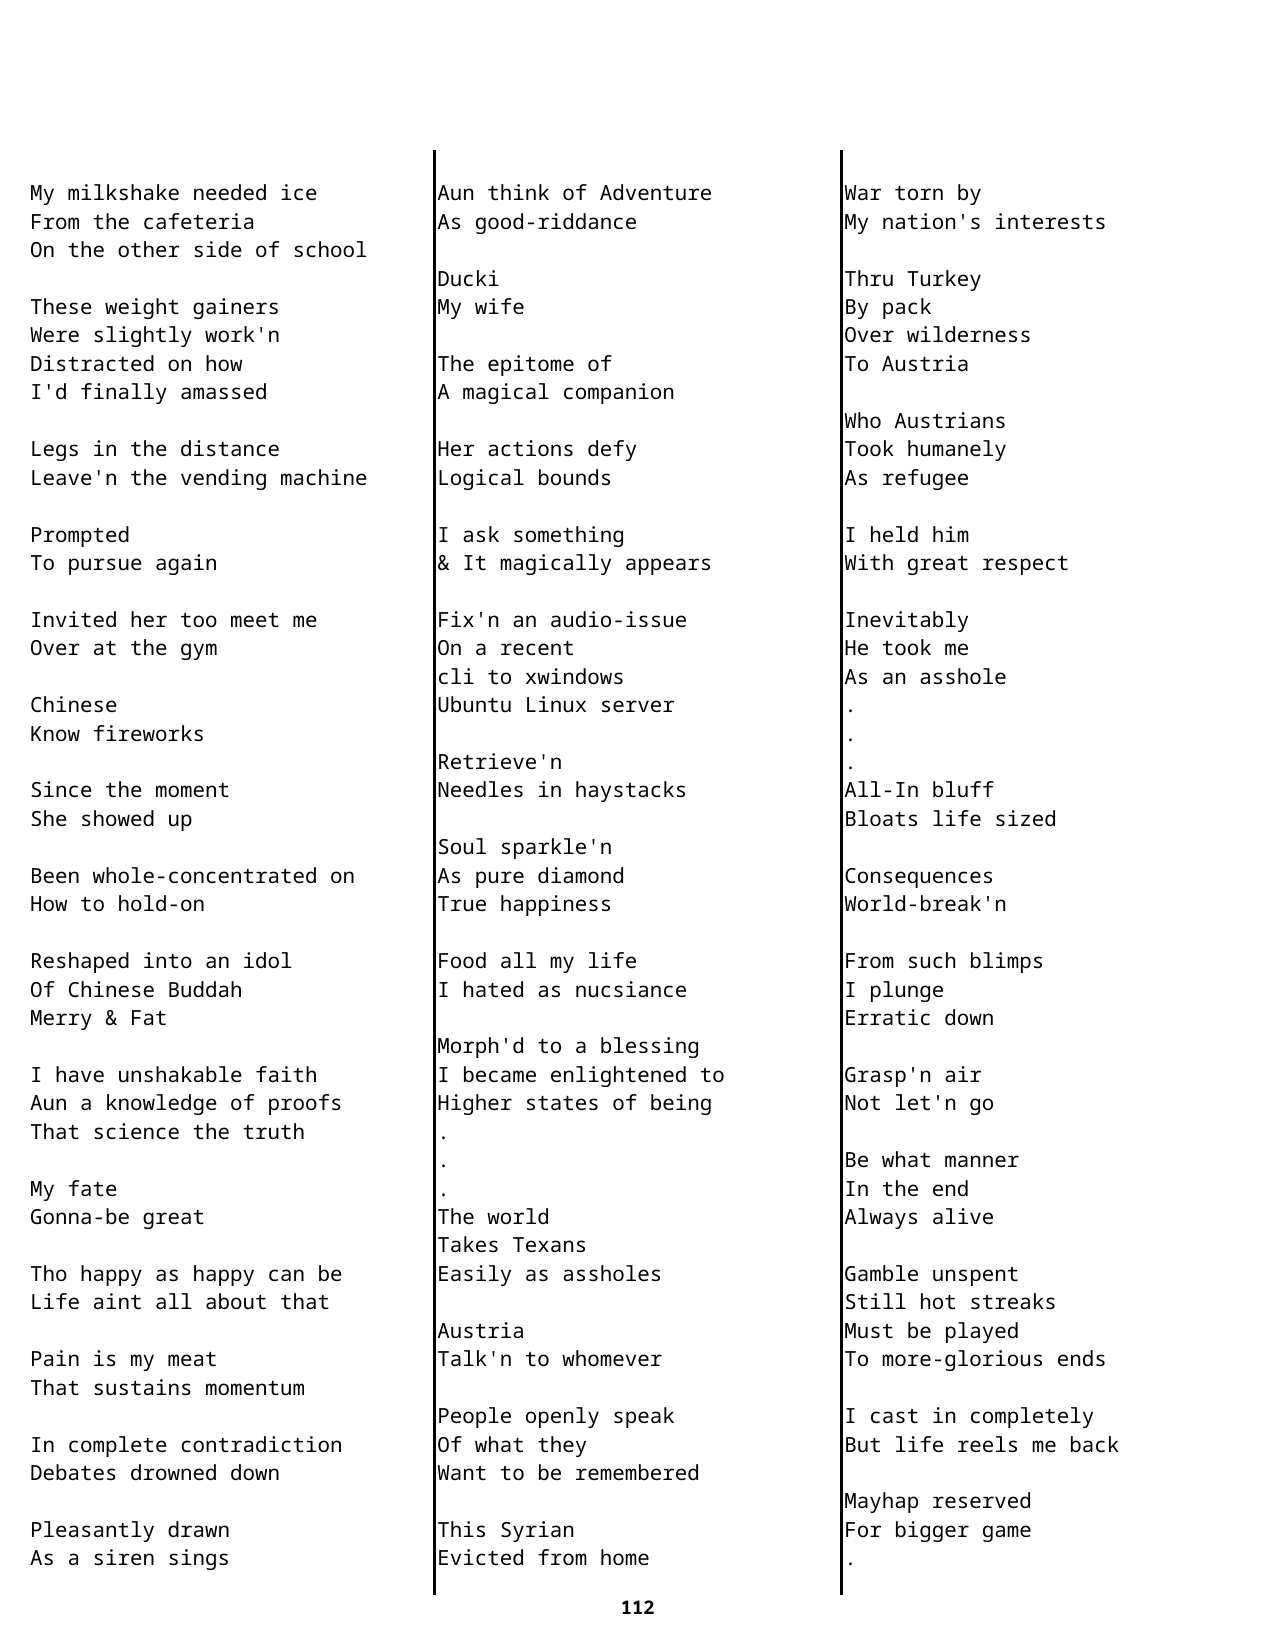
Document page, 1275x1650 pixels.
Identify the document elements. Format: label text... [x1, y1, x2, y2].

text Talk'n to whomever [437, 1344, 838, 1373]
text Debates drowned down [30, 1458, 431, 1487]
text Thru Turkey [844, 264, 1245, 292]
text cli to xwindows [437, 662, 838, 690]
text Gamble unspent [844, 1259, 1245, 1287]
text Logical bounds [437, 463, 838, 491]
text Her actions defy [437, 434, 838, 463]
text Aun a knowledge of proofs [30, 1088, 431, 1117]
text That science the truth [30, 1117, 431, 1145]
text Want to be remembered [437, 1458, 838, 1487]
text As a siren sings [30, 1543, 431, 1572]
text . [844, 747, 1245, 776]
text I'd finally amassed [30, 377, 431, 406]
text How to hold-on [30, 889, 431, 918]
text Leave'n the vending machine [30, 463, 431, 491]
text Tho happy as happy can be [30, 1259, 431, 1287]
text With great respect [844, 548, 1245, 577]
text From such blimps [844, 946, 1245, 975]
text Reshaped into an idol [30, 946, 431, 975]
text Were slightly work'n [30, 321, 431, 349]
text Higher states of being [437, 1088, 838, 1117]
text These weight gainers [30, 292, 431, 321]
text Easily as assholes [437, 1259, 838, 1287]
text . [844, 1543, 1245, 1572]
text Morph'd to a blessing [437, 1032, 838, 1060]
text As good-riddance [437, 207, 838, 235]
text . [844, 690, 1245, 719]
text Distracted on how [30, 349, 431, 377]
text Been whole-concentrated on [30, 861, 431, 889]
text Must be played [844, 1316, 1245, 1344]
text In complete contradiction [30, 1430, 431, 1458]
text Merry & Fat [30, 1003, 431, 1032]
text A magical companion [437, 377, 838, 406]
text To pursue again [30, 548, 431, 577]
text My milkshake needed ice [30, 178, 431, 207]
text Gonna-be great [30, 1202, 431, 1231]
text Erratic down [844, 1003, 1245, 1032]
text Fix'n an audio-issue [437, 605, 838, 633]
text The epitome of [437, 349, 838, 377]
text I plunge [844, 975, 1245, 1003]
text People openly speak [437, 1401, 838, 1430]
text I have unshakable faith [30, 1060, 431, 1088]
text . [437, 1117, 838, 1145]
text Since the moment [30, 776, 431, 804]
text Who Austrians [844, 406, 1245, 434]
text As refugee [844, 463, 1245, 491]
text Pleasantly drawn [30, 1515, 431, 1543]
text I cast in completely [844, 1401, 1245, 1430]
text I ask something [437, 520, 838, 548]
text Bloats life sized [844, 804, 1245, 832]
text Soul sparkle'n [437, 832, 838, 861]
text By pack [844, 292, 1245, 321]
text Ducki [437, 264, 838, 292]
text As an asshole [844, 662, 1245, 690]
text Over at the gym [30, 633, 431, 662]
text From the cafeteria [30, 207, 431, 235]
text Always alive [844, 1202, 1245, 1231]
text Inevitably [844, 605, 1245, 633]
text On the other side of school [30, 235, 431, 264]
text I held him [844, 520, 1245, 548]
text . [437, 1145, 838, 1174]
text Of Chinese Buddah [30, 975, 431, 1003]
text Over wilderness [844, 321, 1245, 349]
text Be what manner [844, 1145, 1245, 1174]
text In the end [844, 1174, 1245, 1202]
text Grasp'n air [844, 1060, 1245, 1088]
text Life aint all about that [30, 1287, 431, 1316]
text Of what they [437, 1430, 838, 1458]
text & It magically appears [437, 548, 838, 577]
text Takes Texans [437, 1231, 838, 1259]
text . [844, 719, 1245, 747]
text . [437, 1174, 838, 1202]
text He took me [844, 633, 1245, 662]
text Not let'n go [844, 1088, 1245, 1117]
text True happiness [437, 889, 838, 918]
text Consequences [844, 861, 1245, 889]
text She showed up [30, 804, 431, 832]
text Needles in haystacks [437, 776, 838, 804]
text All-In bluff [844, 776, 1245, 804]
text My fate [30, 1174, 431, 1202]
text To more-glorious ends [844, 1344, 1245, 1373]
text Aun think of Adventure [437, 178, 838, 207]
text To Austria [844, 349, 1245, 377]
text I hated as nucsiance [437, 975, 838, 1003]
text Took humanely [844, 434, 1245, 463]
text But life reels me back [844, 1430, 1245, 1458]
text Retrieve'n [437, 747, 838, 776]
text Mayhap reserved [844, 1487, 1245, 1515]
text Ubuntu Linux server [437, 690, 838, 719]
text That sustains momentum [30, 1373, 431, 1401]
text On a recent [437, 633, 838, 662]
text Know fireworks [30, 719, 431, 747]
text War torn by [844, 178, 1245, 207]
text My wife [437, 292, 838, 321]
text As pure diamond [437, 861, 838, 889]
text Pain is my meat [30, 1344, 431, 1373]
text Invited her too meet me [30, 605, 431, 633]
text Prompted [30, 520, 431, 548]
text For bigger game [844, 1515, 1245, 1543]
text I became enlightened to [437, 1060, 838, 1088]
text The world [437, 1202, 838, 1231]
text Food all my life [437, 946, 838, 975]
text World-break'n [844, 889, 1245, 918]
text My nation's interests [844, 207, 1245, 235]
text Legs in the distance [30, 434, 431, 463]
text Austria [437, 1316, 838, 1344]
text Chinese [30, 690, 431, 719]
text This Syrian [437, 1515, 838, 1543]
text Evicted from home [437, 1543, 838, 1572]
text Still hot streaks [844, 1287, 1245, 1316]
